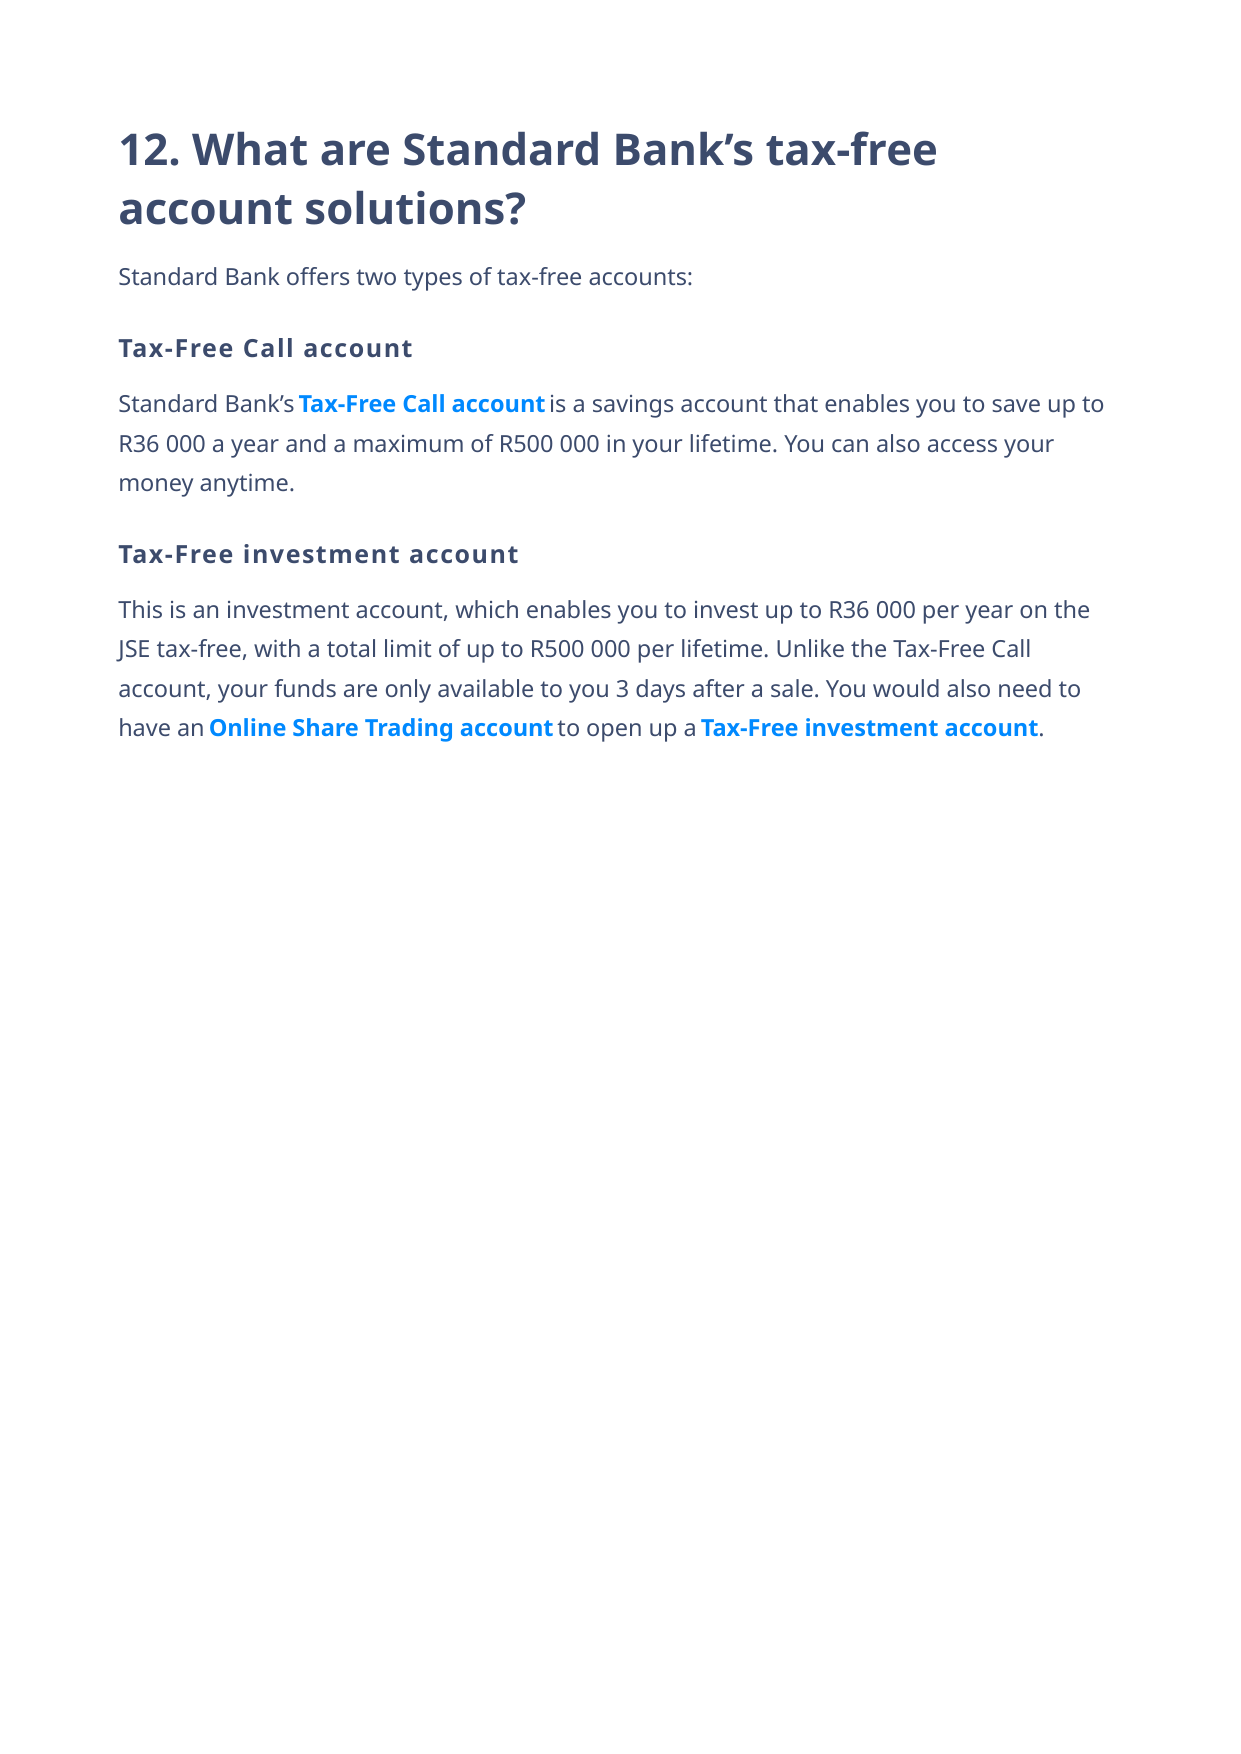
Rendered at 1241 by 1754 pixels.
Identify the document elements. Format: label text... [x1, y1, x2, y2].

subtitle 12. What are Standard Bank’s tax-free account solutions? [118, 118, 1122, 237]
subtitle Tax-Free Call account [118, 331, 1122, 365]
text Standard Bank’s Tax-Free Call account is a savings account that enables you to save up to R36 000 a year and a maximum of R500 000 in your lifetime. You can also access your money anytime. [118, 381, 1122, 498]
text This is an investment account, which enables you to invest up to R36 000 per year on the JSE tax-free, with a total limit of up to R500 000 per lifetime. Unlike the Tax-Free Call account, your funds are only available to you 3 days after a sale. You would also need to have an Online Share Trading account to open up a Tax-Free investment account. [118, 587, 1122, 743]
subtitle Tax-Free investment account [118, 537, 1122, 571]
text Standard Bank offers two types of tax-free accounts: [118, 253, 1122, 292]
